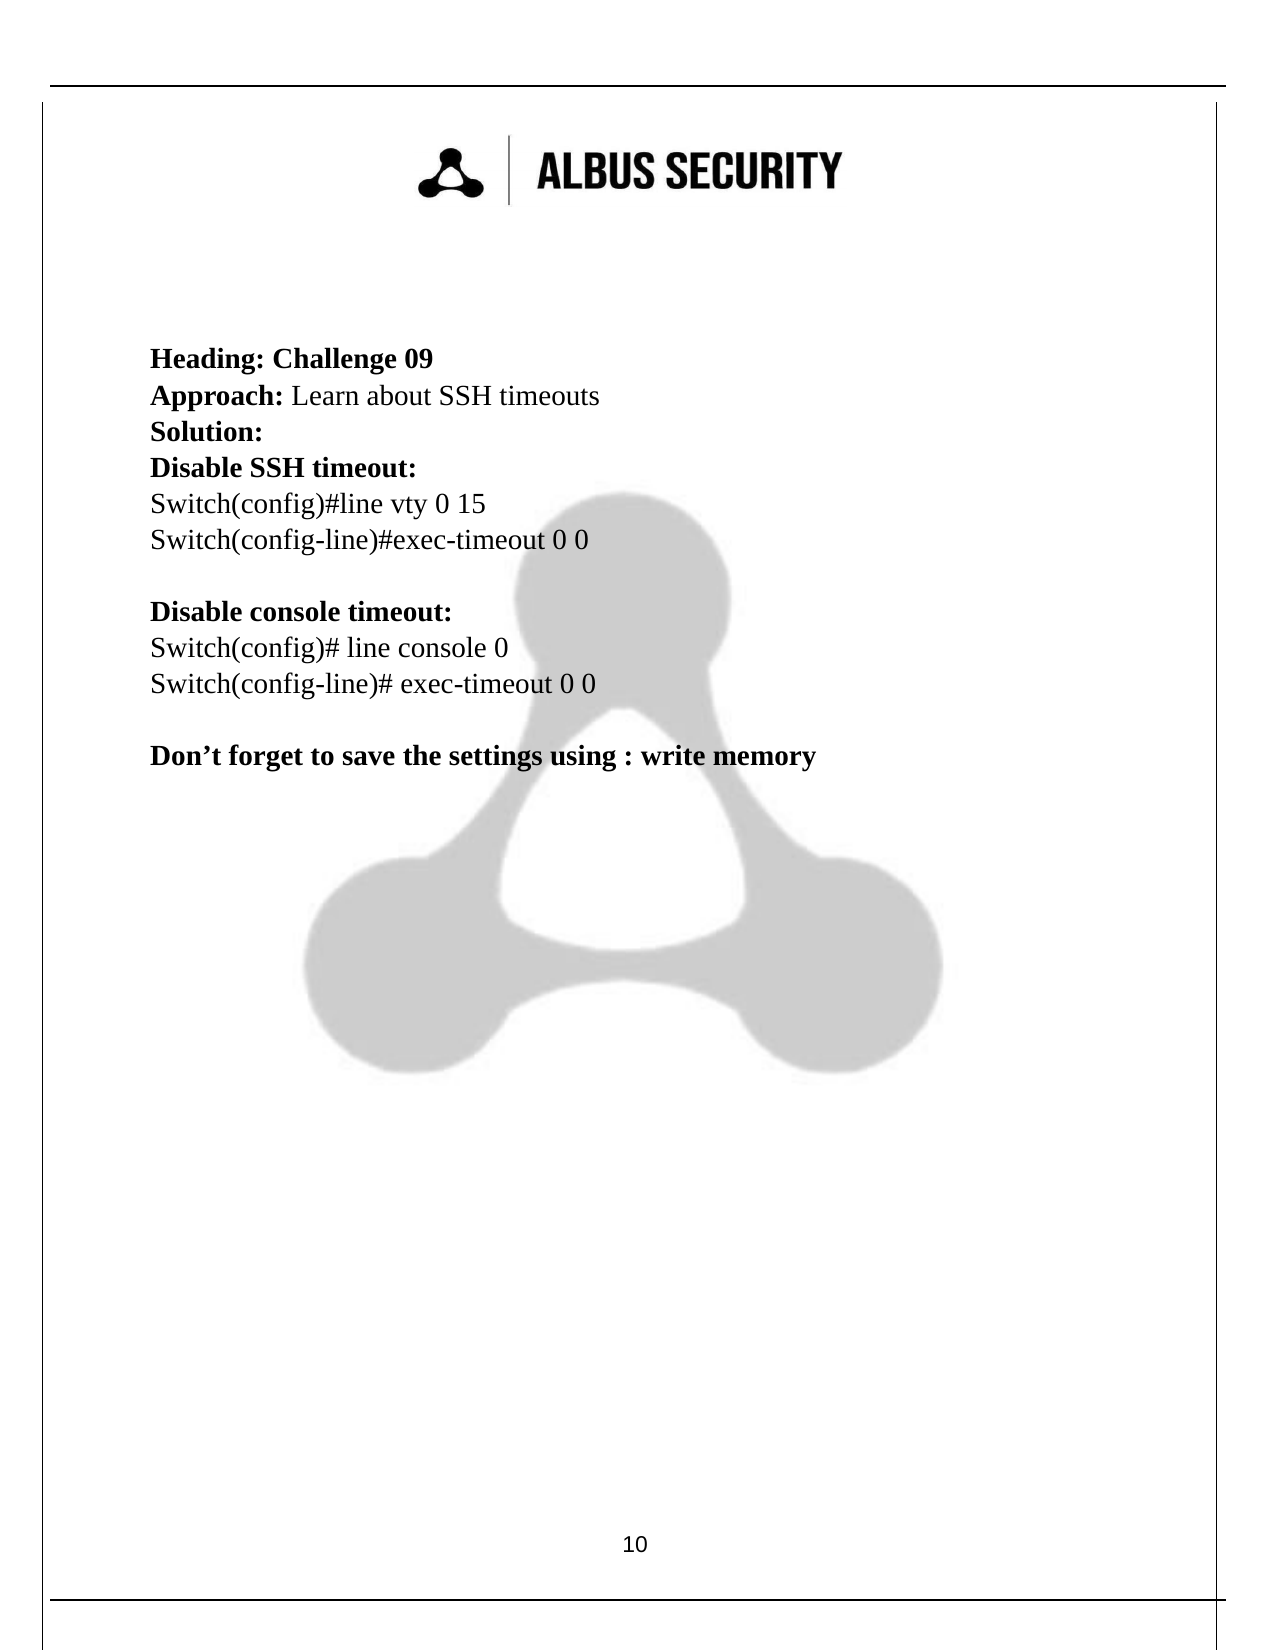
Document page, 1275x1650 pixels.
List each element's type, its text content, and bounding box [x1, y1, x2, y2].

text Switch(config)#line vty 0 15 [150, 486, 1178, 519]
text Switch(config-line)# exec-timeout 0 0 [150, 666, 1178, 699]
text Solution: [150, 414, 1178, 447]
text Don’t forget to save the settings using : write memory [150, 738, 1178, 772]
text Disable SSH timeout: [150, 450, 1178, 483]
text Disable console timeout: [150, 594, 1178, 628]
text Switch(config-line)#exec-timeout 0 0 [150, 522, 1178, 556]
picture [142, 344, 1110, 1312]
picture [849, 161, 878, 204]
picture [150, 176, 177, 251]
text Approach: Learn about SSH timeouts [150, 378, 1178, 411]
text Switch(config)# line console 0 [150, 631, 1117, 664]
text Heading: Challenge 09 [150, 341, 1178, 375]
picture [414, 134, 847, 207]
